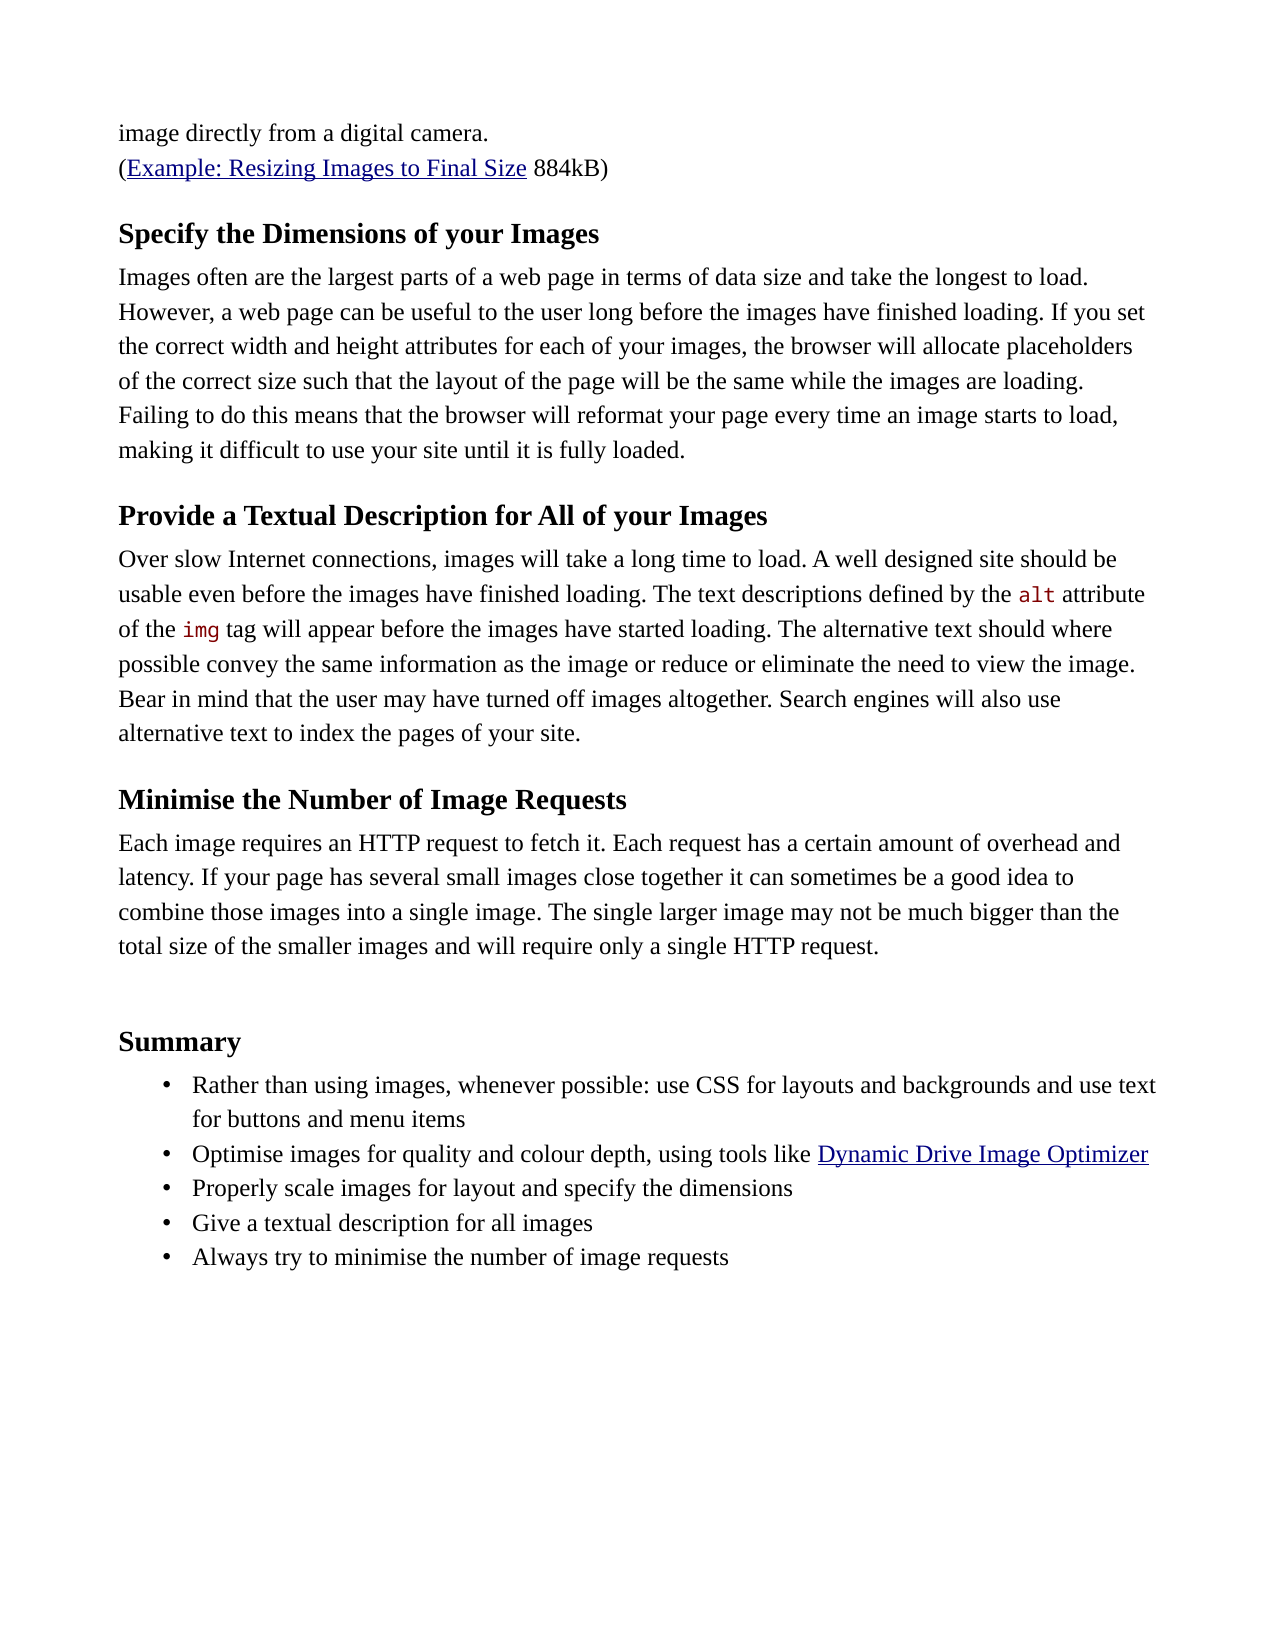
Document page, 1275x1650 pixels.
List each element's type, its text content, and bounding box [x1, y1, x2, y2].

text Images often are the largest parts of a web page in terms of data size and take the longest to load. However, a web page can be useful to the user long before the images have finished loading. If you set the correct width and height attributes for each of your images, the browser will allocate placeholders of the correct size such that the layout of the page will be the same while the images are loading. Failing to do this means that the browser will reformat your page every time an image starts to load, making it difficult to use your site until it is fully loaded. [118, 262, 1157, 463]
list Optimise images for quality and colour depth, using tools like Dynamic Drive Image Optimizer [162, 1139, 1157, 1167]
list Give a textual description for all images [162, 1208, 1157, 1236]
list Always try to minimise the number of image requests [162, 1242, 1157, 1271]
text image directly from a digital camera. (Example: Resizing Images to Final Size 884kB) [118, 118, 1157, 181]
subtitle Provide a Textual Description for All of your Images [118, 498, 1157, 532]
list Rather than using images, whenever possible: use CSS for layouts and backgrounds and use text for buttons and menu items [162, 1070, 1157, 1133]
subtitle Summary [118, 1024, 1157, 1057]
subtitle Specify the Dimensions of your Images [118, 216, 1157, 250]
text Over slow Internet connections, images will take a long time to load. A well designed site should be usable even before the images have finished loading. The text descriptions defined by the alt attribute of the img tag will appear before the images have started loading. The alternative text should where possible convey the same information as the image or reduce or eliminate the need to view the image. Bear in mind that the user may have turned off images altogether. Search engines will also use alternative text to index the pages of your site. [118, 544, 1157, 747]
subtitle Minimise the Number of Image Requests [118, 782, 1157, 815]
list Properly scale images for layout and specify the dimensions [162, 1173, 1157, 1202]
text Each image requires an HTTP request to fetch it. Each request has a certain amount of overhead and latency. If your page has several small images close together it can sometimes be a good idea to combine those images into a single image. The single larger image may not be much bigger than the total size of the smaller images and will require only a single HTTP request. [118, 828, 1157, 960]
